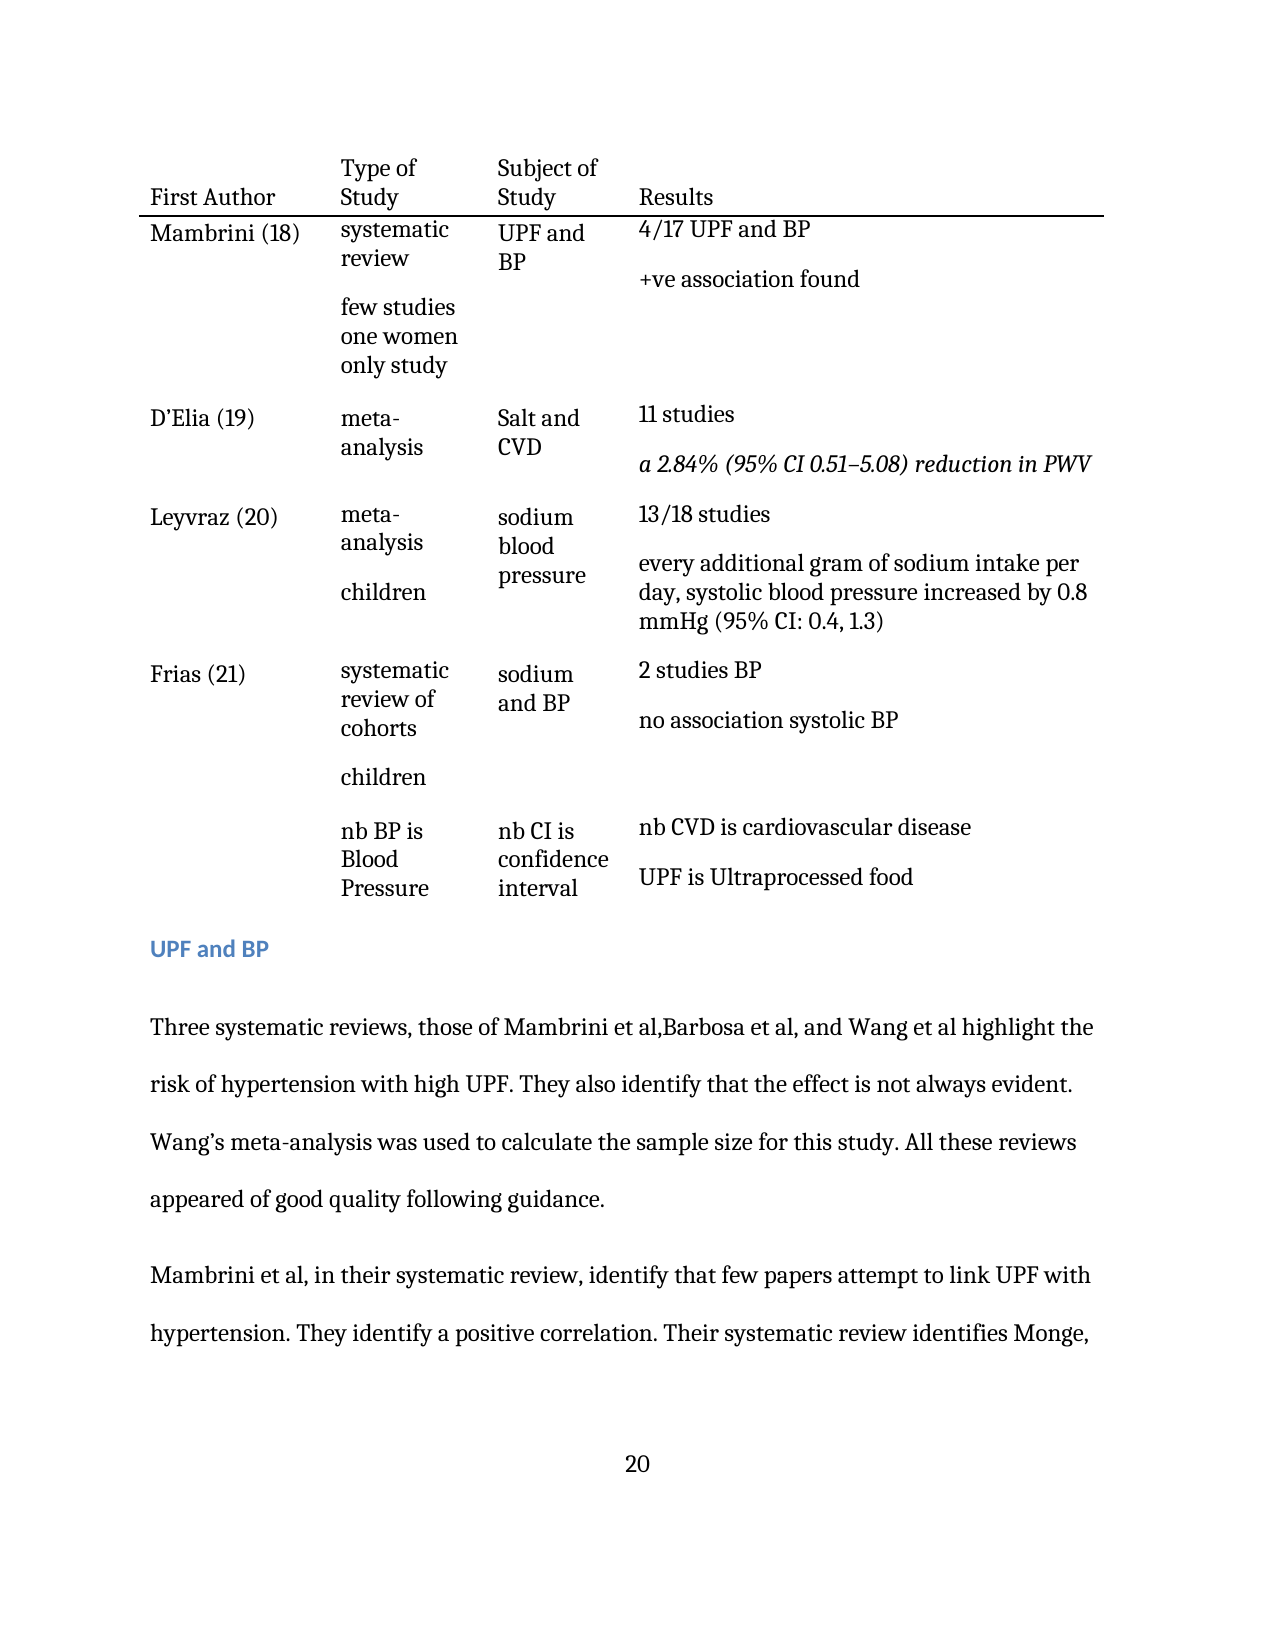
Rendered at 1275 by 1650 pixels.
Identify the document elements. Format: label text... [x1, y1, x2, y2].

table_cell systematic review few studies one women only study [329, 217, 487, 400]
table_cell Frias (21) [139, 656, 329, 813]
table_cell [139, 813, 329, 912]
table_cell meta-analysis children [329, 500, 487, 656]
table_cell nb CVD is cardiovascular disease UPF is Ultraprocessed food [628, 813, 1104, 912]
table_cell sodium and BP [487, 656, 627, 813]
table_header Type of Study [329, 150, 487, 215]
table_header Results [628, 150, 1104, 215]
table_header First Author [139, 150, 329, 215]
subtitle UPF and BP [150, 933, 1125, 963]
table_cell nb CI is confidence interval [487, 813, 627, 912]
table_cell 13/18 studies every additional gram of sodium intake per day, systolic blood pressure increased by 0.8 mmHg (95% CI: 0.4, 1.3) [628, 500, 1104, 656]
text Three systematic reviews, those of Mambrini et al,Barbosa et al, and Wang et al highlight the risk of hypertension with high UPF. They also identify that the effect is not always evident. Wang’s meta-analysis was used to calculate the sample size for this study. All these reviews appeared of good quality following guidance. [150, 1013, 1125, 1214]
table_cell UPF and BP [487, 217, 627, 400]
table_cell D’Elia (19) [139, 400, 329, 499]
table_cell systematic review of cohorts children [329, 656, 487, 813]
table_cell Salt and CVD [487, 400, 627, 499]
table_cell 11 studies a 2.84% (95% CI 0.51–5.08) reduction in PWV [628, 400, 1104, 499]
table_cell Leyvraz (20) [139, 500, 329, 656]
table_cell nb BP is Blood Pressure [329, 813, 487, 912]
text Mambrini et al, in their systematic review, identify that few papers attempt to link UPF with hypertension. They identify a positive correlation. Their systematic review identifies Monge, [150, 1261, 1125, 1348]
table_header Subject of Study [487, 150, 627, 215]
table_cell meta-analysis [329, 400, 487, 499]
table_cell Mambrini (18) [139, 217, 329, 400]
table_cell sodium blood pressure [487, 500, 627, 656]
table_cell 4/17 UPF and BP +ve association found [628, 217, 1104, 400]
table_cell 2 studies BP no association systolic BP [628, 656, 1104, 813]
